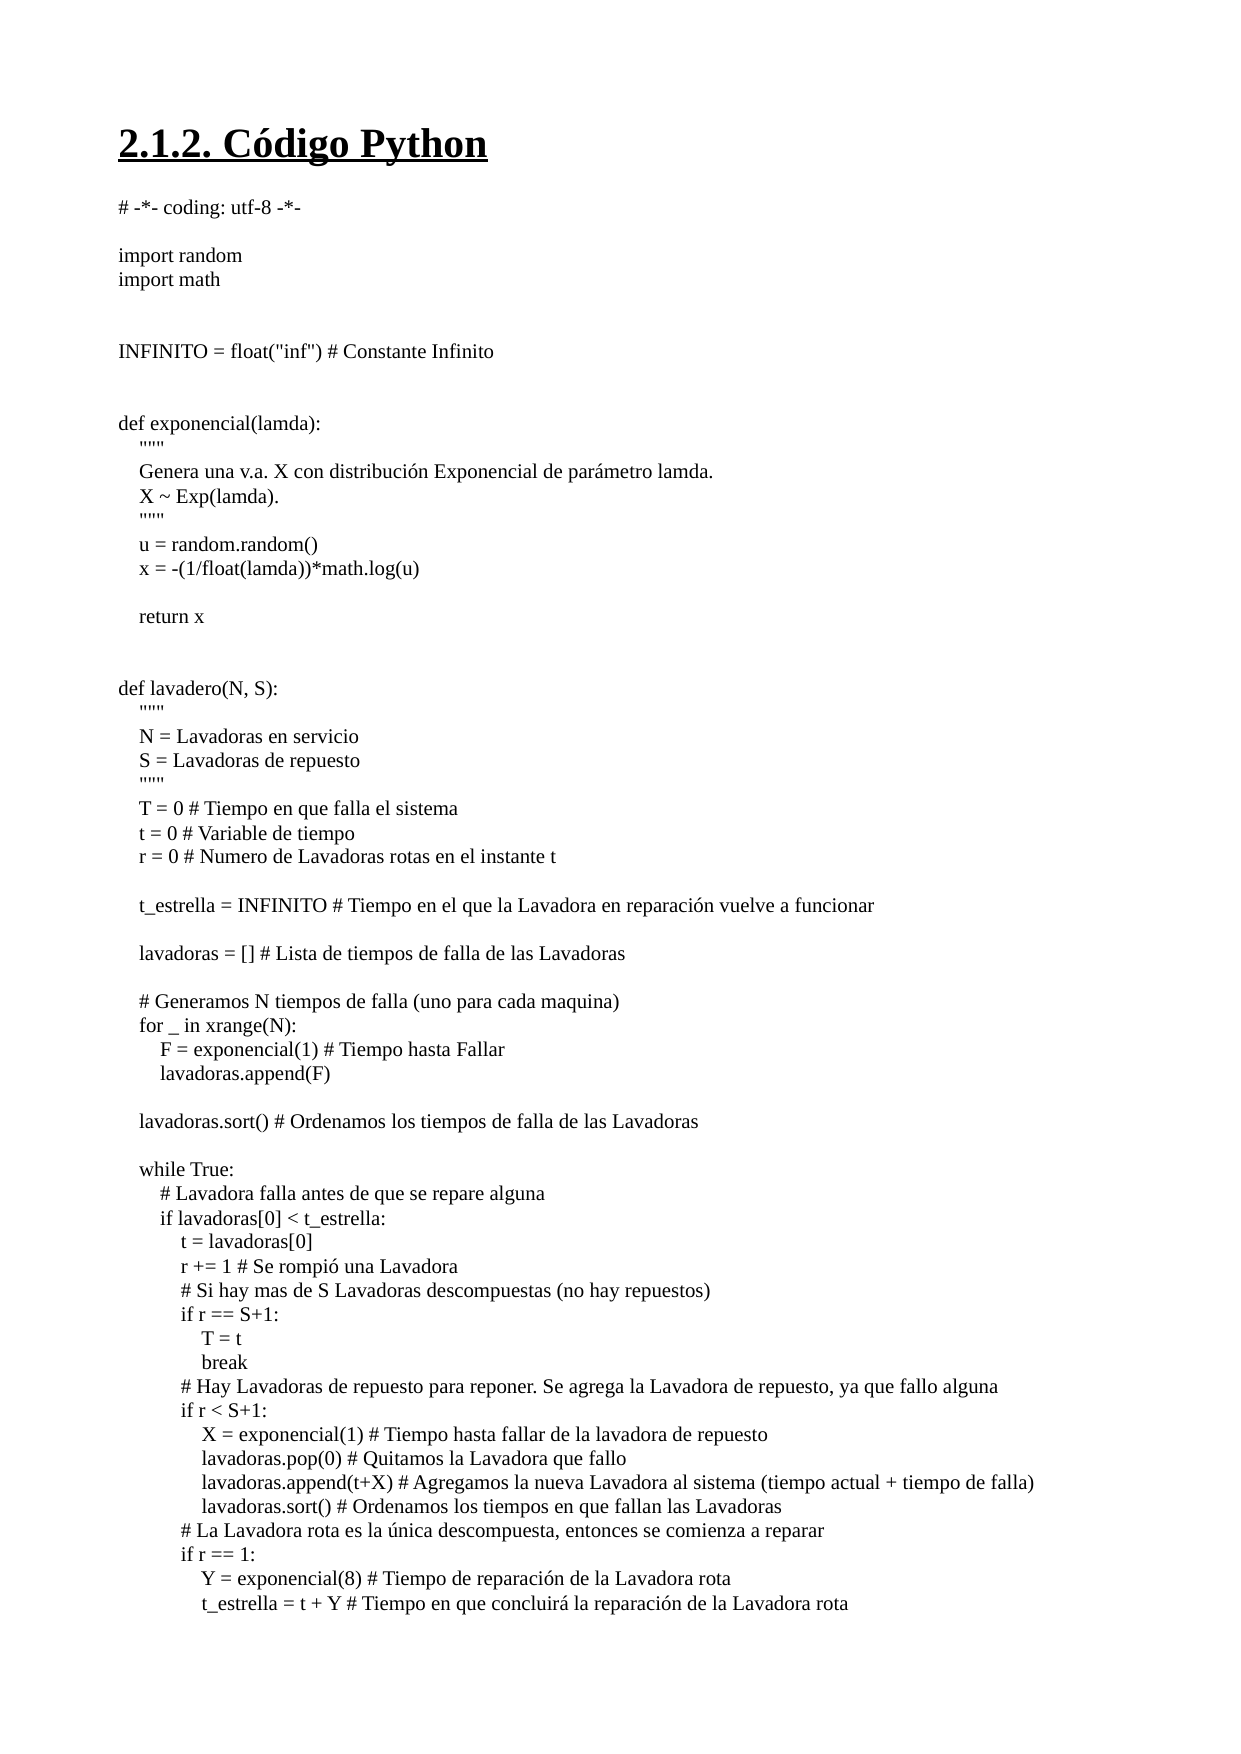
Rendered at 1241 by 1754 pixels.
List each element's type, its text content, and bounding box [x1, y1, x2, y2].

text x = -(1/float(lamda))*math.log(u) [118, 556, 1122, 580]
text """ [118, 772, 1122, 796]
text for _ in xrange(N): [118, 1013, 1122, 1037]
text T = 0 # Tiempo en que falla el sistema [118, 796, 1122, 820]
text # La Lavadora rota es la única descompuesta, entonces se comienza a reparar [118, 1518, 1122, 1542]
text t_estrella = INFINITO # Tiempo en el que la Lavadora en reparación vuelve a funcionar [118, 893, 1122, 917]
text if lavadoras[0] < t_estrella: [118, 1205, 1122, 1229]
text lavadoras.sort() # Ordenamos los tiempos en que fallan las Lavadoras [118, 1494, 1122, 1518]
text Y = exponencial(8) # Tiempo de reparación de la Lavadora rota [118, 1566, 1122, 1590]
text INFINITO = float("inf") # Constante Infinito [118, 339, 1122, 363]
text """ [118, 700, 1122, 724]
text lavadoras.pop(0) # Quitamos la Lavadora que fallo [118, 1446, 1122, 1470]
text lavadoras.append(t+X) # Agregamos la nueva Lavadora al sistema (tiempo actual + tiempo de falla) [118, 1470, 1122, 1494]
text if r < S+1: [118, 1398, 1122, 1422]
text T = t [118, 1326, 1122, 1350]
text lavadoras = [] # Lista de tiempos de falla de las Lavadoras [118, 941, 1122, 965]
text """ [118, 508, 1122, 532]
text break [118, 1350, 1122, 1374]
text F = exponencial(1) # Tiempo hasta Fallar [118, 1037, 1122, 1061]
text Genera una v.a. X con distribución Exponencial de parámetro lamda. [118, 459, 1122, 483]
text # -*- coding: utf-8 -*- [118, 195, 1122, 219]
text lavadoras.sort() # Ordenamos los tiempos de falla de las Lavadoras [118, 1109, 1122, 1133]
text t_estrella = t + Y # Tiempo en que concluirá la reparación de la Lavadora rota [118, 1590, 1122, 1614]
text t = lavadoras[0] [118, 1229, 1122, 1253]
text while True: [118, 1157, 1122, 1181]
text # Lavadora falla antes de que se repare alguna [118, 1181, 1122, 1205]
text X ~ Exp(lamda). [118, 483, 1122, 508]
text # Hay Lavadoras de repuesto para reponer. Se agrega la Lavadora de repuesto, ya que fallo alguna [118, 1374, 1122, 1398]
text lavadoras.append(F) [118, 1061, 1122, 1085]
text r = 0 # Numero de Lavadoras rotas en el instante t [118, 844, 1122, 868]
text u = random.random() [118, 532, 1122, 556]
text r += 1 # Se rompió una Lavadora [118, 1253, 1122, 1278]
text N = Lavadoras en servicio [118, 724, 1122, 748]
text 2.1.2. Código Python [118, 118, 1122, 166]
text return x [118, 604, 1122, 628]
text if r == 1: [118, 1542, 1122, 1566]
text import random [118, 243, 1122, 267]
text if r == S+1: [118, 1302, 1122, 1326]
text def exponencial(lamda): [118, 411, 1122, 435]
text def lavadero(N, S): [118, 676, 1122, 700]
text # Generamos N tiempos de falla (uno para cada maquina) [118, 989, 1122, 1013]
text S = Lavadoras de repuesto [118, 748, 1122, 772]
text # Si hay mas de S Lavadoras descompuestas (no hay repuestos) [118, 1278, 1122, 1302]
text import math [118, 267, 1122, 291]
text X = exponencial(1) # Tiempo hasta fallar de la lavadora de repuesto [118, 1422, 1122, 1446]
text t = 0 # Variable de tiempo [118, 820, 1122, 844]
text """ [118, 435, 1122, 459]
